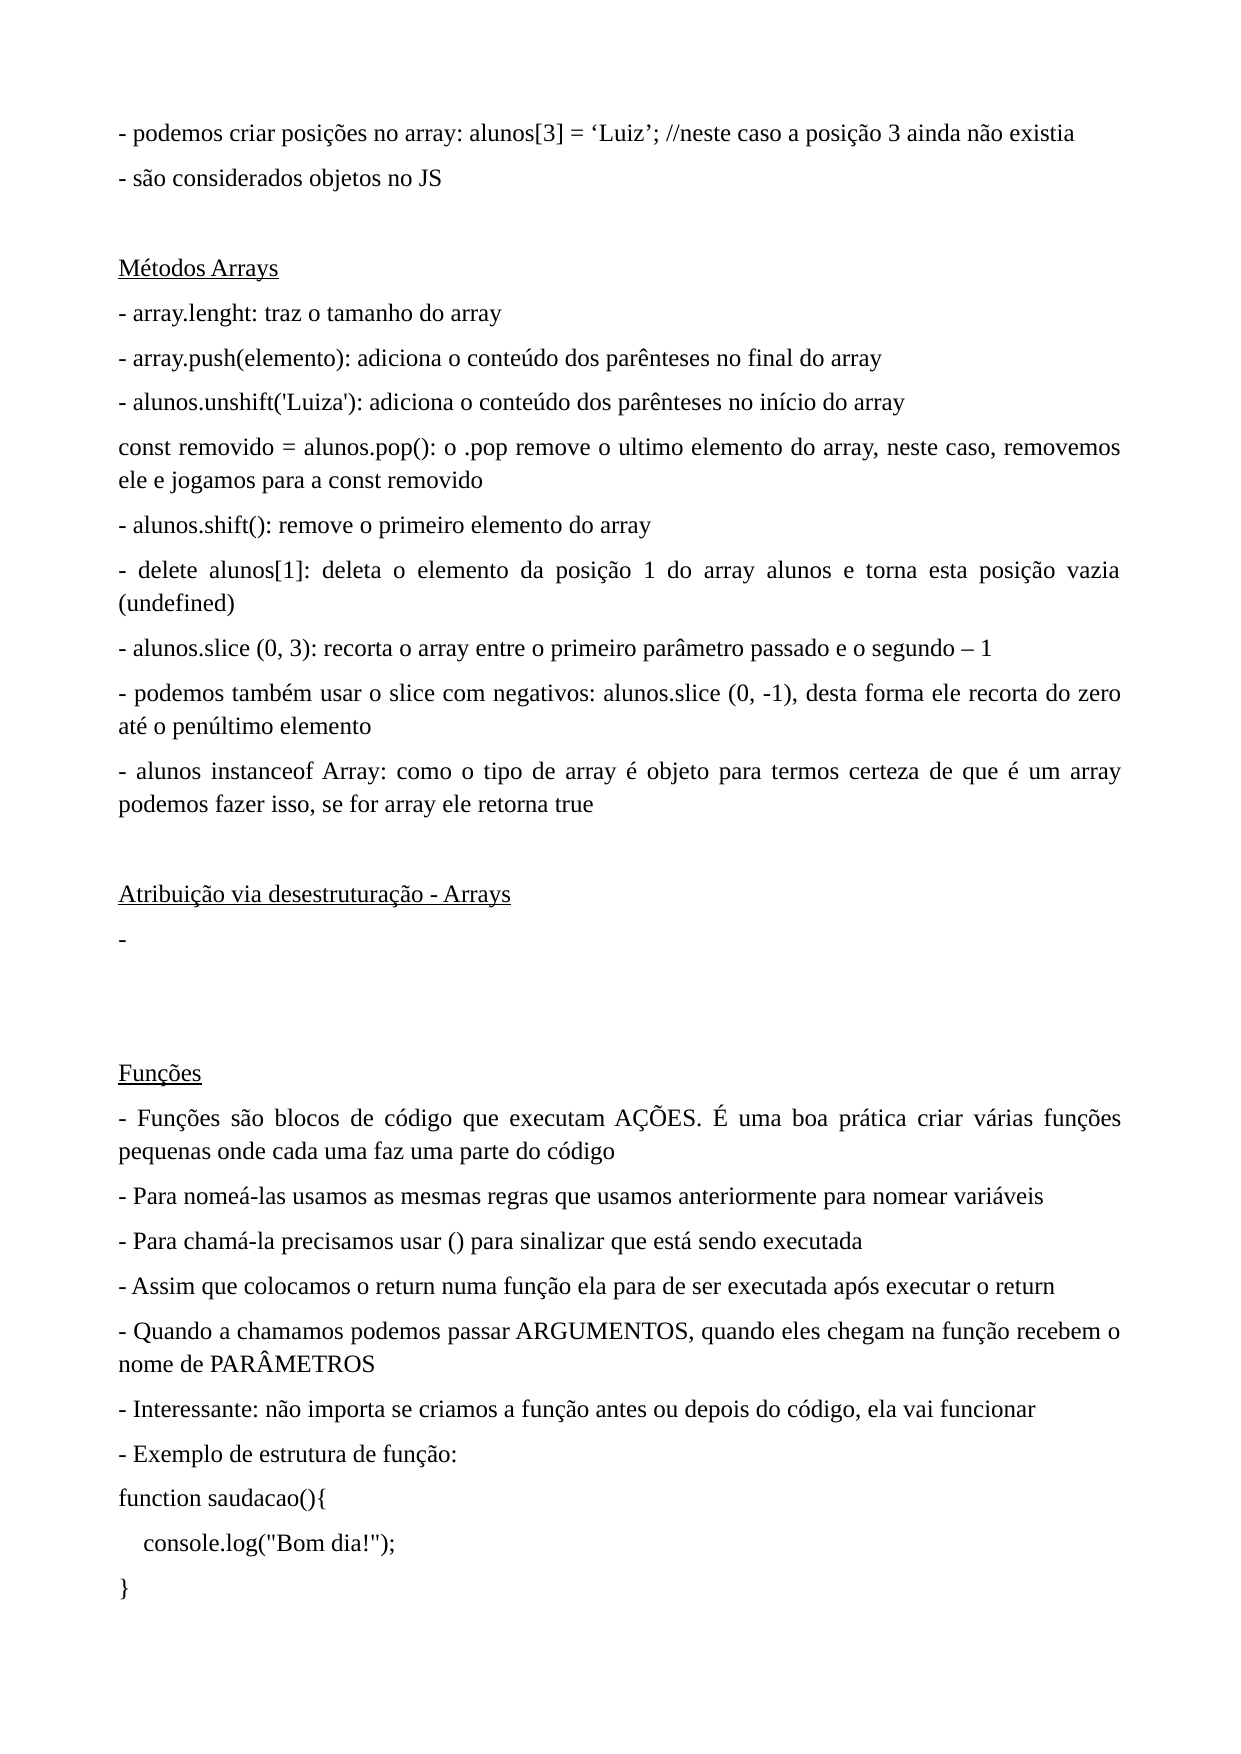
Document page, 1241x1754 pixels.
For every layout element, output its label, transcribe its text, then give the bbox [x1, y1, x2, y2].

text - podemos também usar o slice com negativos: alunos.slice (0, -1), desta forma ele recorta do zero até o penúltimo elemento [118, 678, 1122, 740]
text - Exemplo de estrutura de função: [118, 1439, 1122, 1467]
text console.log("Bom dia!"); [118, 1528, 1122, 1557]
text - alunos instanceof Array: como o tipo de array é objeto para termos certeza de que é um array podemos fazer isso, se for array ele retorna true [118, 756, 1122, 818]
text } [118, 1573, 1122, 1602]
text - array.push(elemento): adiciona o conteúdo dos parênteses no final do array [118, 343, 1122, 371]
text - alunos.unshift('Luiza'): adiciona o conteúdo dos parênteses no início do array [118, 387, 1122, 416]
text Atribuição via desestruturação - Arrays [118, 879, 1122, 907]
text Métodos Arrays [118, 253, 1122, 282]
text - Quando a chamamos podemos passar ARGUMENTOS, quando eles chegam na função recebem o nome de PARÂMETROS [118, 1316, 1122, 1378]
text - Funções são blocos de código que executam AÇÕES. É uma boa prática criar várias funções pequenas onde cada uma faz uma parte do código [118, 1103, 1122, 1165]
text - alunos.shift(): remove o primeiro elemento do array [118, 510, 1122, 539]
text - [118, 924, 1122, 952]
text - array.lenght: traz o tamanho do array [118, 298, 1122, 326]
text - Para nomeá-las usamos as mesmas regras que usamos anteriormente para nomear variáveis [118, 1181, 1122, 1210]
text - são considerados objetos no JS [118, 163, 1122, 192]
text const removido = alunos.pop(): o .pop remove o ultimo elemento do array, neste caso, removemos ele e jogamos para a const removido [118, 432, 1122, 494]
text - Para chamá-la precisamos usar () para sinalizar que está sendo executada [118, 1226, 1122, 1255]
text - Assim que colocamos o return numa função ela para de ser executada após executar o return [118, 1271, 1122, 1300]
text - Interessante: não importa se criamos a função antes ou depois do código, ela vai funcionar [118, 1394, 1122, 1422]
text function saudacao(){ [118, 1483, 1122, 1512]
text - delete alunos[1]: deleta o elemento da posição 1 do array alunos e torna esta posição vazia (undefined) [118, 555, 1122, 617]
text Funções [118, 1058, 1122, 1087]
text - alunos.slice (0, 3): recorta o array entre o primeiro parâmetro passado e o segundo – 1 [118, 633, 1122, 662]
text - podemos criar posições no array: alunos[3] = ‘Luiz’; //neste caso a posição 3 ainda não existia [118, 118, 1122, 147]
